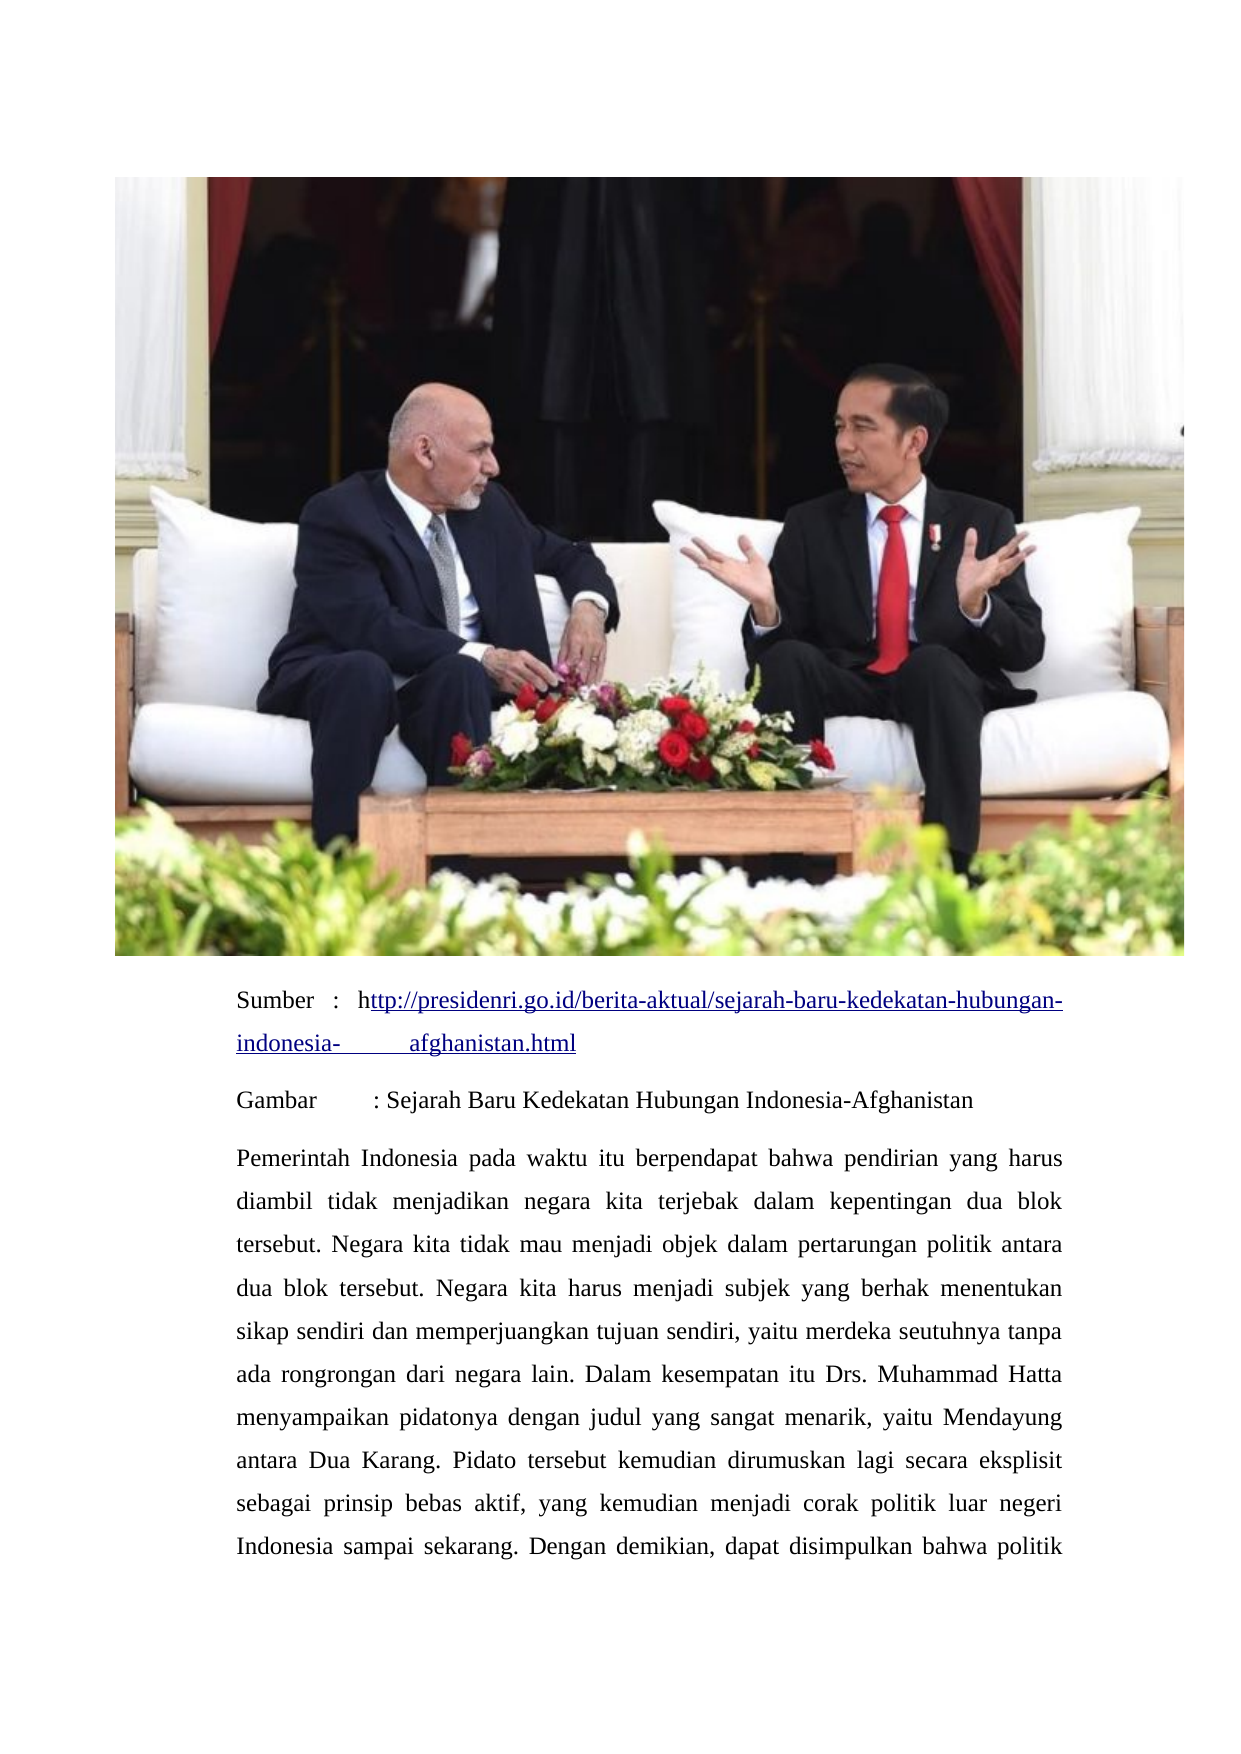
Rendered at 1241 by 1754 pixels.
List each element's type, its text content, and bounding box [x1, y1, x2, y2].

text Gambar : Sejarah Baru Kedekatan Hubungan Indonesia-Afghanistan [236, 1086, 1063, 1114]
text Sumber : http://presidenri.go.id/berita-aktual/sejarah-baru-kedekatan-hubungan-indonesia- afghanistan.html [236, 985, 1063, 1057]
text Pemerintah Indonesia pada waktu itu berpendapat bahwa pendirian yang harus diambil tidak menjadikan negara kita terjebak dalam kepentingan dua blok tersebut. Negara kita tidak mau menjadi objek dalam pertarungan politik antara dua blok tersebut. Negara kita harus menjadi subjek yang berhak menentukan sikap sendiri dan memperjuangkan tujuan sendiri, yaitu merdeka seutuhnya tanpa ada rongrongan dari negara lain. Dalam kesempatan itu Drs. Muhammad Hatta menyampaikan pidatonya dengan judul yang sangat menarik, yaitu Mendayung antara Dua Karang. Pidato tersebut kemudian dirumuskan lagi secara eksplisit sebagai prinsip bebas aktif, yang kemudian menjadi corak politik luar negeri Indonesia sampai sekarang. Dengan demikian, dapat disimpulkan bahwa politik [236, 1143, 1063, 1560]
picture [115, 177, 1185, 956]
